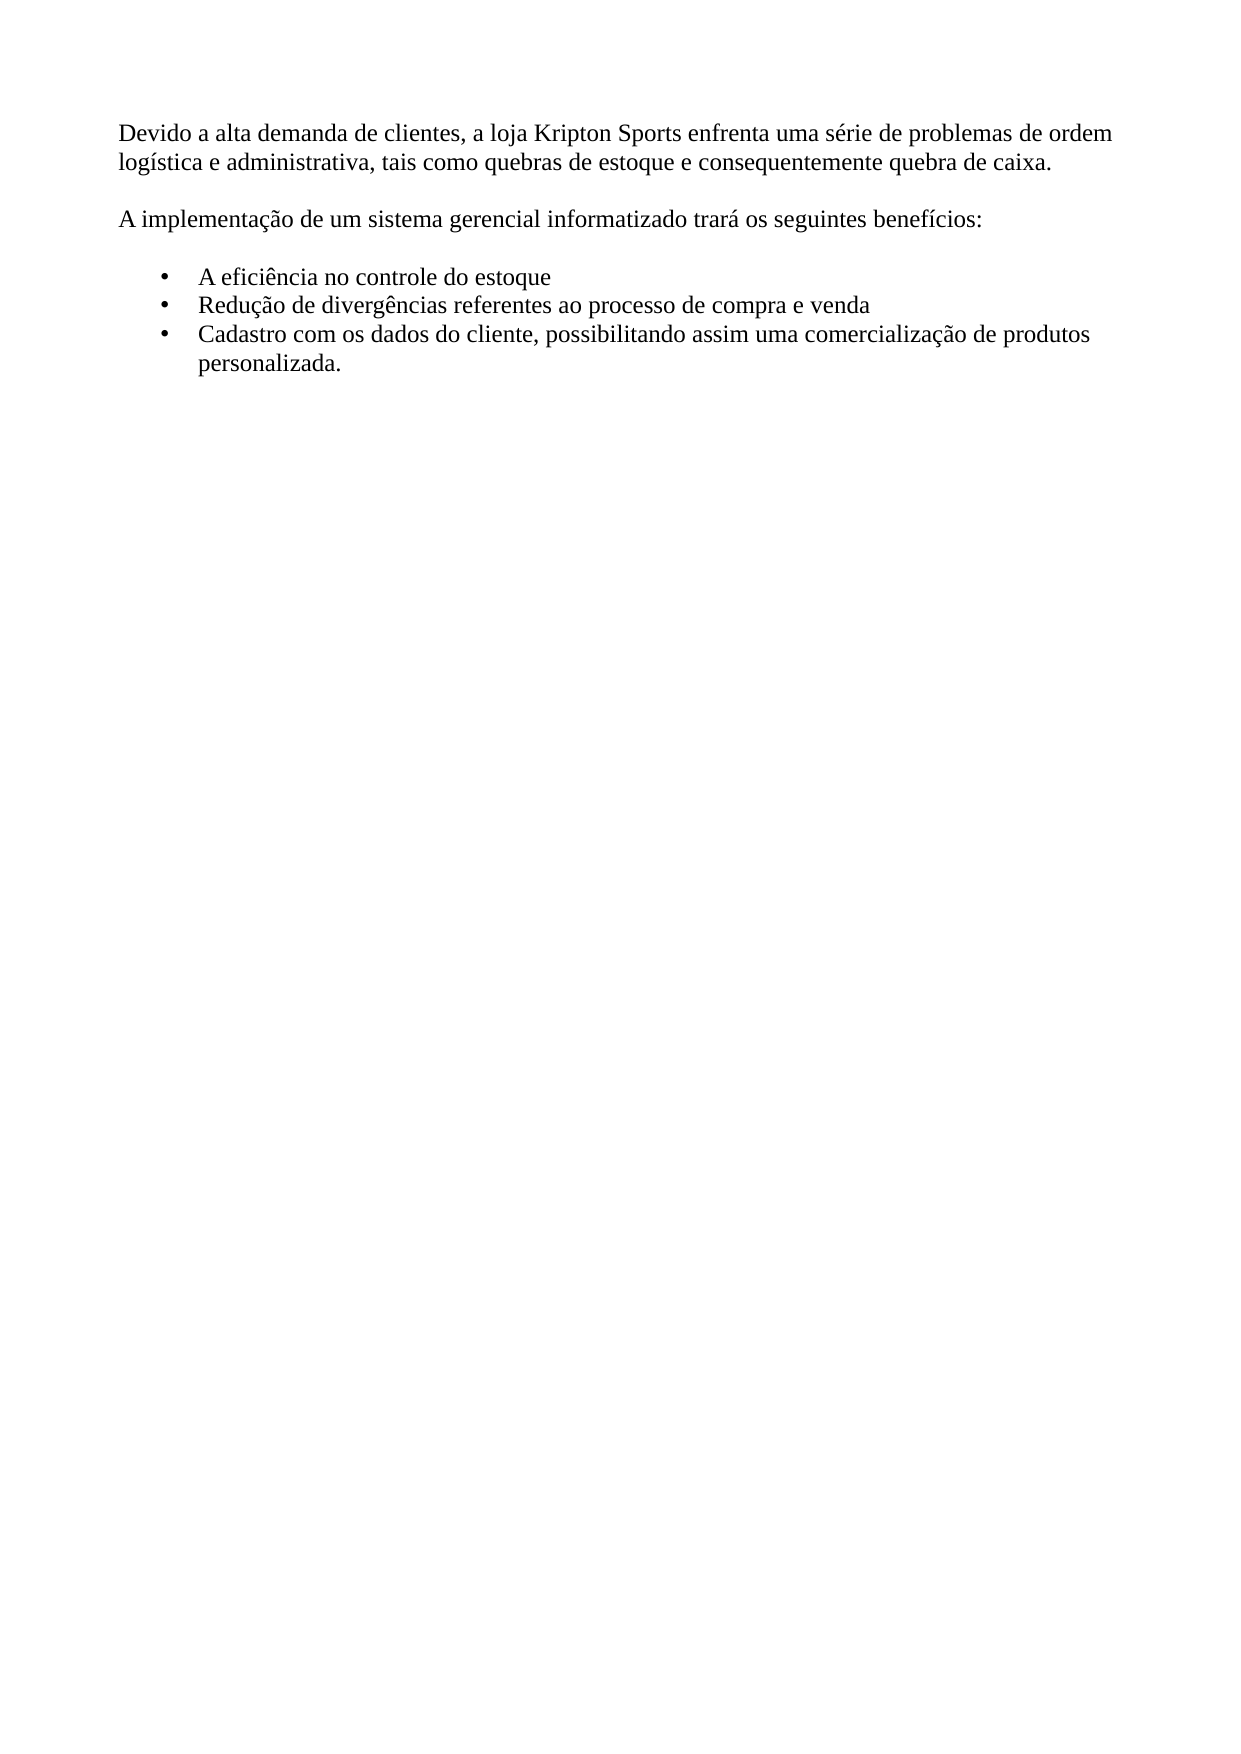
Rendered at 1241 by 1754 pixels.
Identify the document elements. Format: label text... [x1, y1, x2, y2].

text A implementação de um sistema gerencial informatizado trará os seguintes benefícios: [118, 204, 1122, 233]
text Devido a alta demanda de clientes, a loja Kripton Sports enfrenta uma série de problemas de ordem logística e administrativa, tais como quebras de estoque e consequentemente quebra de caixa. [118, 118, 1122, 176]
list Cadastro com os dados do cliente, possibilitando assim uma comercialização de produtos personalizada. [160, 319, 1122, 377]
list A eficiência no controle do estoque [160, 262, 1122, 291]
list Redução de divergências referentes ao processo de compra e venda [160, 291, 1122, 319]
